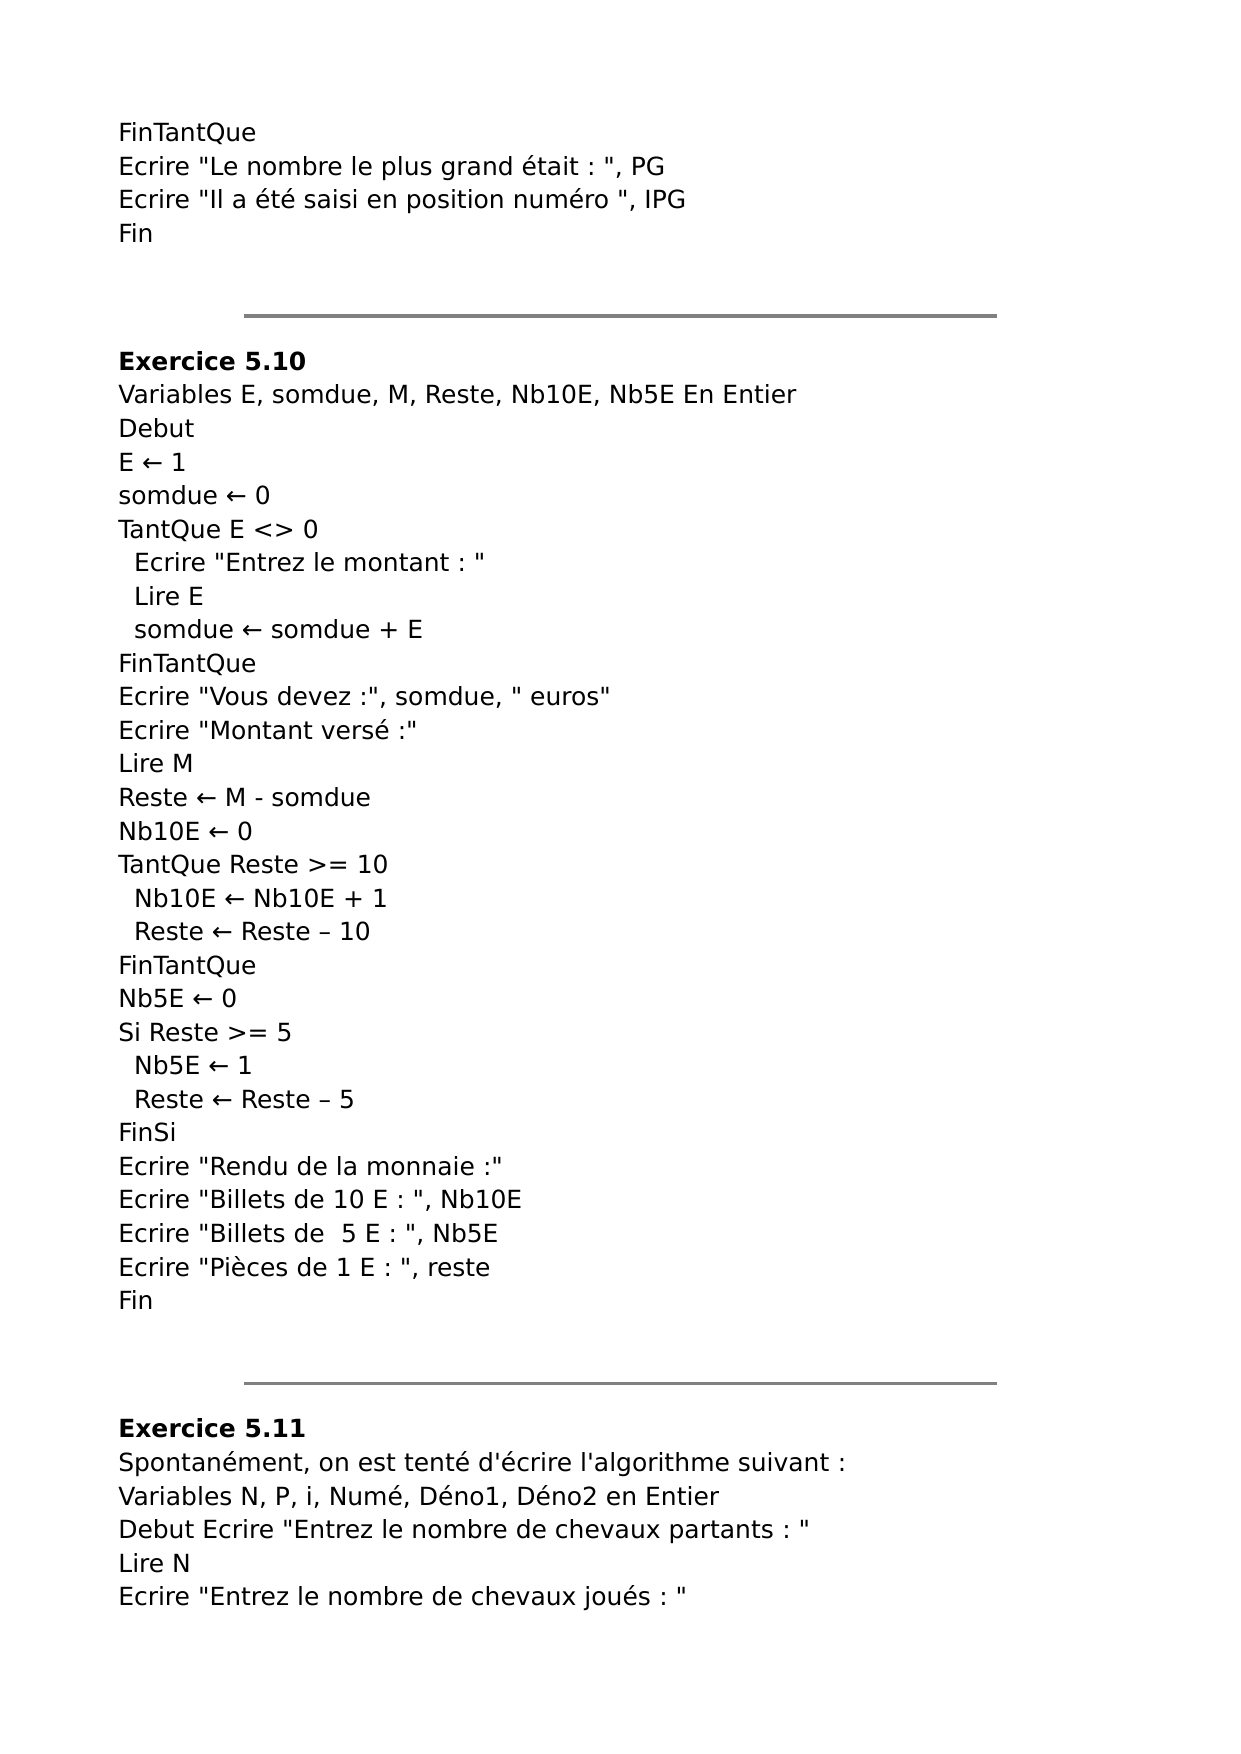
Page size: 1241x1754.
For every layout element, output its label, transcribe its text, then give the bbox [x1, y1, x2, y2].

text Exercice 5.10 [118, 347, 1122, 376]
text Variables E, somdue, M, Reste, Nb10E, Nb5E En Entier Debut E ← 1 somdue ← 0 TantQue E <> 0 Ecrire "Entrez le montant : " Lire E somdue ← somdue + E FinTantQue Ecrire "Vous devez :", somdue, " euros" Ecrire "Montant versé :" Lire M Reste ← M - somdue Nb10E ← 0 TantQue Reste >= 10 Nb10E ← Nb10E + 1 Reste ← Reste – 10 FinTantQue Nb5E ← 0 Si Reste >= 5 Nb5E ← 1 Reste ← Reste – 5 FinSi Ecrire "Rendu de la monnaie :" Ecrire "Billets de 10 E : ", Nb10E Ecrire "Billets de 5 E : ", Nb5E Ecrire "Pièces de 1 E : ", reste Fin [118, 381, 1122, 1315]
text FinTantQue Ecrire "Le nombre le plus grand était : ", PG Ecrire "Il a été saisi en position numéro ", IPG Fin [118, 118, 1122, 248]
text Spontanément, on est tenté d'écrire l'algorithme suivant : [118, 1448, 1122, 1477]
text Variables N, P, i, Numé, Déno1, Déno2 en Entier Debut Ecrire "Entrez le nombre de chevaux partants : " Lire N Ecrire "Entrez le nombre de chevaux joués : " [118, 1482, 1122, 1611]
text Exercice 5.11 [118, 1414, 1122, 1444]
